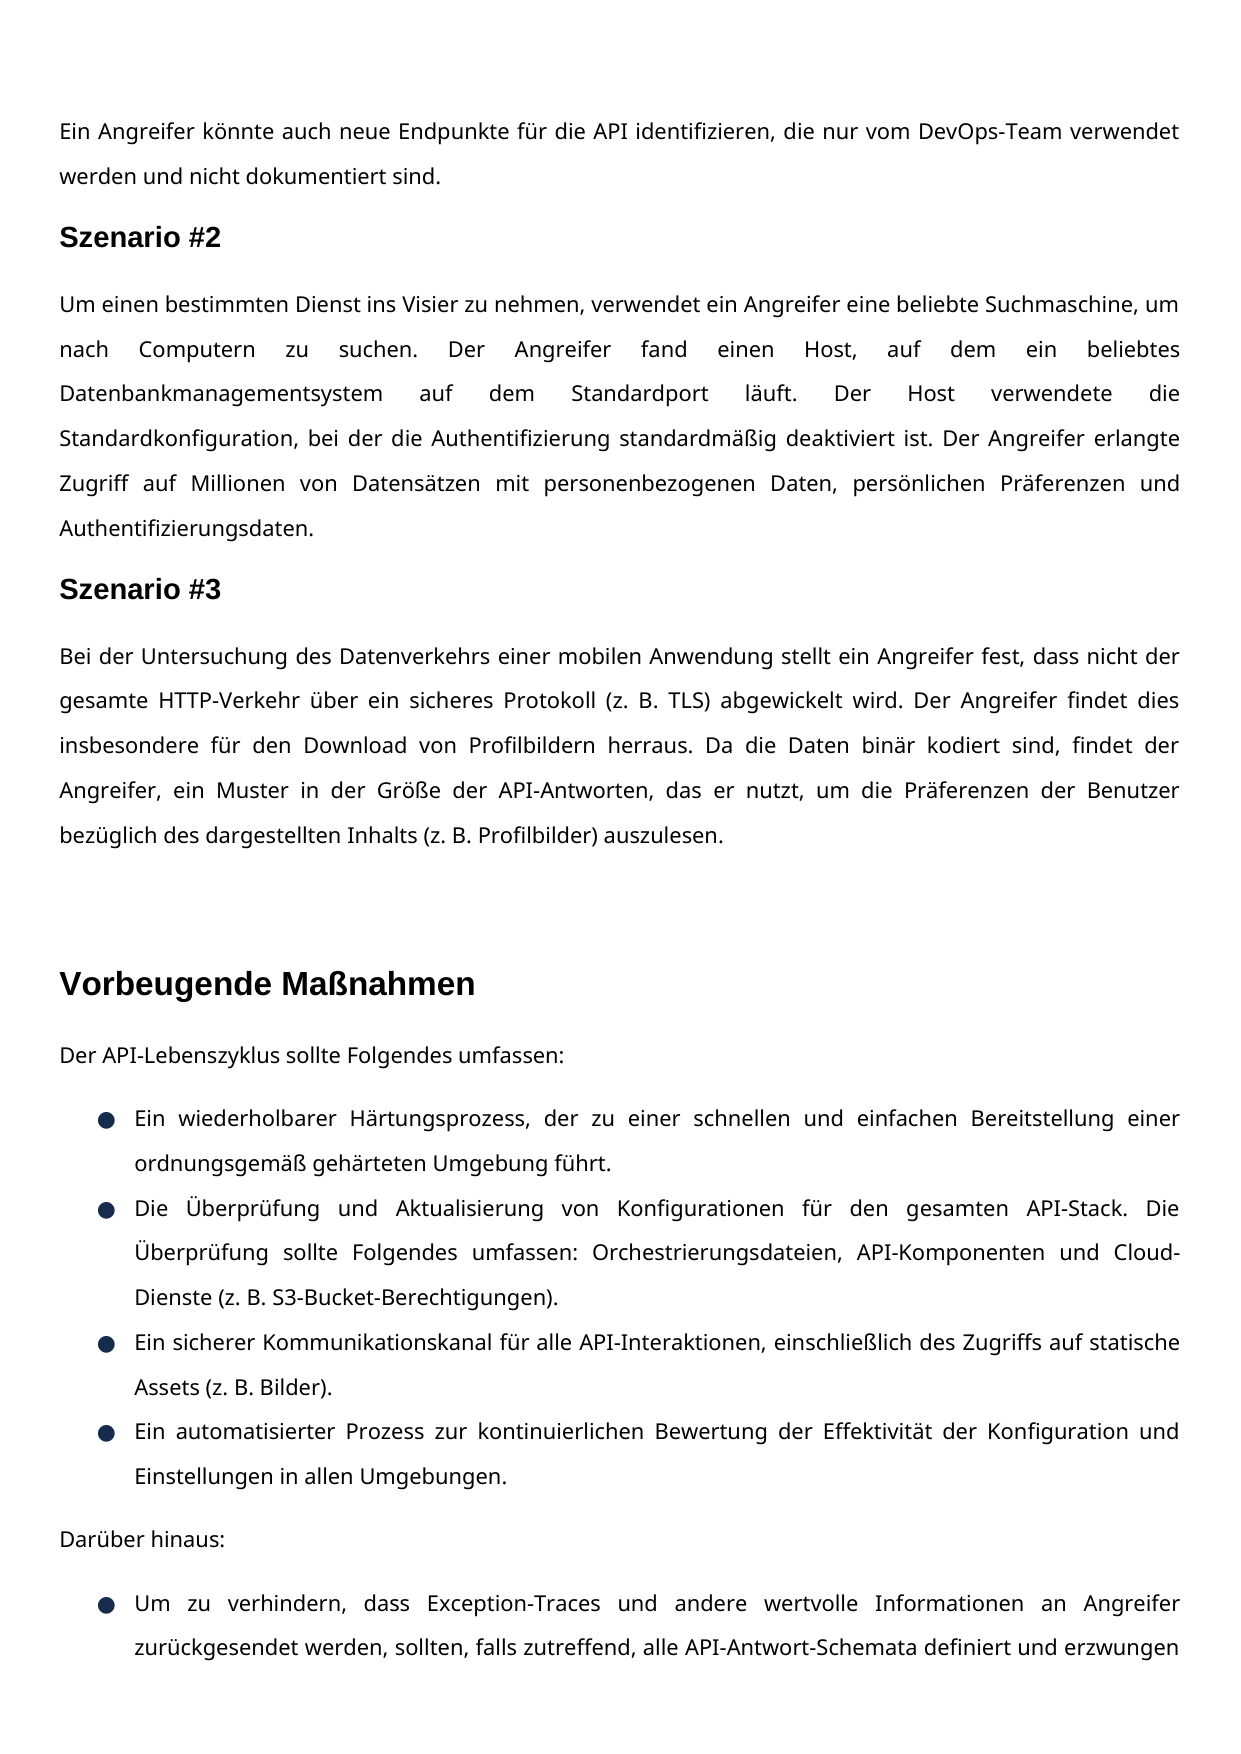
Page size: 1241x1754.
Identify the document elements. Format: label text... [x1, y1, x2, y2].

subtitle Vorbeugende Maßnahmen [59, 963, 1181, 1002]
text Der API-Lebenszyklus sollte Folgendes umfassen: [59, 1040, 1181, 1070]
list Um zu verhindern, dass Exception-Traces und andere wertvolle Informationen an Angreifer zurückgesendet werden, sollten, falls zutreffend, alle API-Antwort-Schemata definiert und erzwungen [97, 1588, 1181, 1662]
subtitle Szenario #2 [59, 220, 1181, 253]
subtitle Szenario #3 [59, 572, 1181, 605]
list Die Überprüfung und Aktualisierung von Konfigurationen für den gesamten API-Stack. Die Überprüfung sollte Folgendes umfassen: Orchestrierungsdateien, API-Komponenten und Cloud-Dienste (z. B. S3-Bucket-Berechtigungen). [97, 1193, 1181, 1312]
list Ein sicherer Kommunikationskanal für alle API-Interaktionen, einschließlich des Zugriffs auf statische Assets (z. B. Bilder). [97, 1327, 1181, 1401]
text Darüber hinaus: [59, 1524, 1181, 1554]
text Ein Angreifer könnte auch neue Endpunkte für die API identifizieren, die nur vom DevOps-Team verwendet werden und nicht dokumentiert sind. [59, 116, 1181, 191]
list Ein automatisierter Prozess zur kontinuierlichen Bewertung der Effektivität der Konfiguration und Einstellungen in allen Umgebungen. [97, 1416, 1181, 1491]
text Bei der Untersuchung des Datenverkehrs einer mobilen Anwendung stellt ein Angreifer fest, dass nicht der gesamte HTTP-Verkehr über ein sicheres Protokoll (z. B. TLS) abgewickelt wird. Der Angreifer findet dies insbesondere für den Download von Profilbildern herraus. Da die Daten binär kodiert sind, findet der Angreifer, ein Muster in der Größe der API-Antworten, das er nutzt, um die Präferenzen der Benutzer bezüglich des dargestellten Inhalts (z. B. Profilbilder) auszulesen. [59, 641, 1181, 849]
text Um einen bestimmten Dienst ins Visier zu nehmen, verwendet ein Angreifer eine beliebte Suchmaschine, um nach Computern zu suchen. Der Angreifer fand einen Host, auf dem ein beliebtes Datenbankmanagementsystem auf dem Standardport läuft. Der Host verwendete die Standardkonfiguration, bei der die Authentifizierung standardmäßig deaktiviert ist. Der Angreifer erlangte Zugriff auf Millionen von Datensätzen mit personenbezogenen Daten, persönlichen Präferenzen und Authentifizierungsdaten. [59, 289, 1181, 542]
list Ein wiederholbarer Härtungsprozess, der zu einer schnellen und einfachen Bereitstellung einer ordnungsgemäß gehärteten Umgebung führt. [97, 1103, 1181, 1178]
